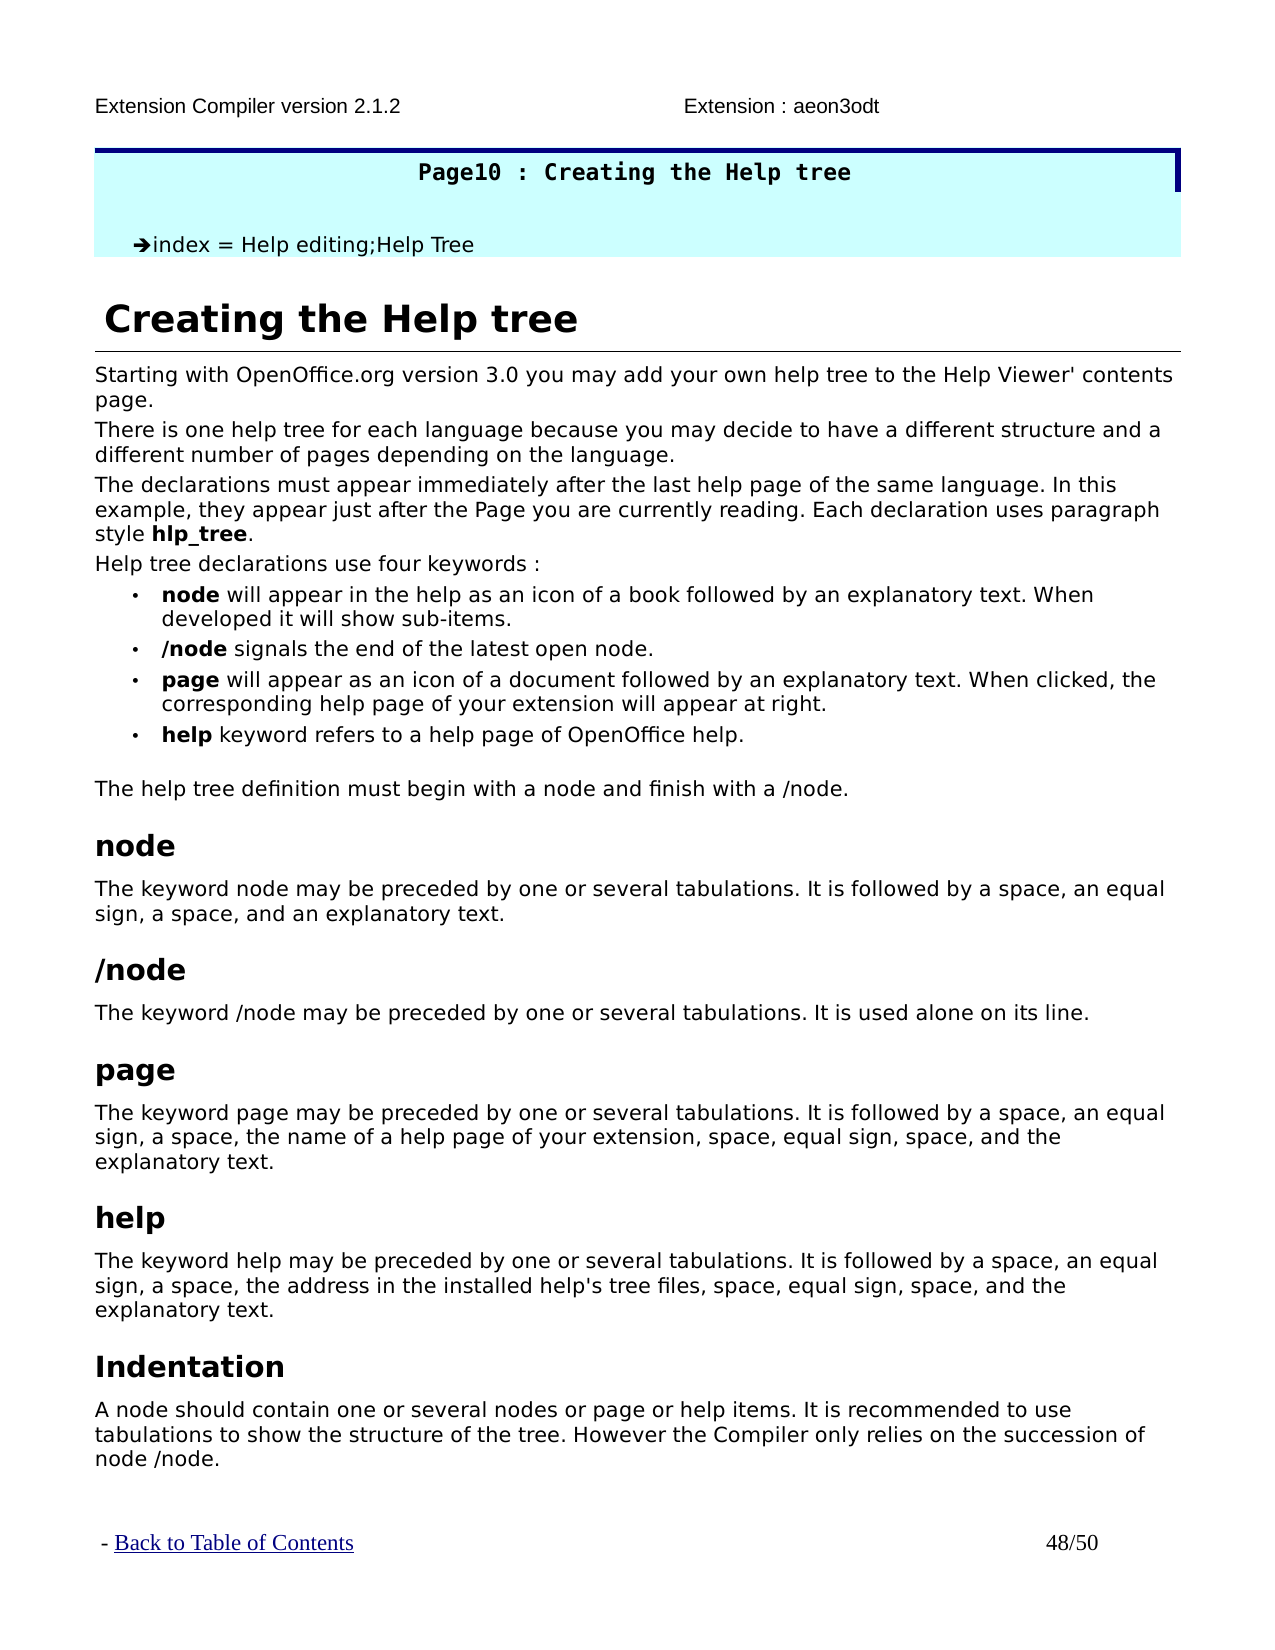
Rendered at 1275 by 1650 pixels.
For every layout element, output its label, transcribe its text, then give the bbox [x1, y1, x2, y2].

text Help tree declarations use four keywords : [94, 552, 1181, 577]
text The help tree definition must begin with a node and finish with a /node. [94, 753, 1181, 802]
list page will appear as an icon of a document followed by an explanatory text. When clicked, the corresponding help page of your extension will appear at right. [132, 668, 1181, 717]
text The keyword node may be preceded by one or several tabulations. It is followed by a space, an equal sign, a space, and an explanatory text. [94, 877, 1181, 926]
text The keyword page may be preceded by one or several tabulations. It is followed by a space, an equal sign, a space, the name of a help page of your extension, space, equal sign, space, and the explanatory text. [94, 1101, 1181, 1174]
text Starting with OpenOffice.org version 3.0 you may add your own help tree to the Help Viewer' contents page. [94, 363, 1181, 412]
text The declarations must appear immediately after the last help page of the same language. In this example, they appear just after the Page you are currently reading. Each declaration uses paragraph style hlp_tree. [94, 473, 1181, 546]
list index = Help editing;Help Tree [94, 233, 1181, 257]
list node will appear in the help as an icon of a book followed by an explanatory text. When developed it will show sub-items. [132, 583, 1181, 632]
list /node signals the end of the latest open node. [132, 637, 1181, 662]
text Creating the Help tree [94, 288, 1181, 351]
text The keyword /node may be preceded by one or several tabulations. It is used alone on its line. [94, 1001, 1181, 1026]
text page [94, 1053, 1181, 1087]
text There is one help tree for each language because you may decide to have a different structure and a different number of pages depending on the language. [94, 418, 1181, 467]
text node [94, 829, 1181, 863]
list help keyword refers to a help page of OpenOffice help. [132, 722, 1181, 747]
text A node should contain one or several nodes or page or help items. It is recommended to use tabulations to show the structure of the tree. However the Compiler only relies on the succession of node /node. [94, 1398, 1181, 1472]
text /node [94, 954, 1181, 988]
text Indentation [94, 1351, 1181, 1384]
text Page10 : Creating the Help tree [94, 149, 1175, 192]
text help [94, 1202, 1181, 1236]
text The keyword help may be preceded by one or several tabulations. It is followed by a space, an equal sign, a space, the address in the installed help's tree files, space, equal sign, space, and the explanatory text. [94, 1249, 1181, 1323]
